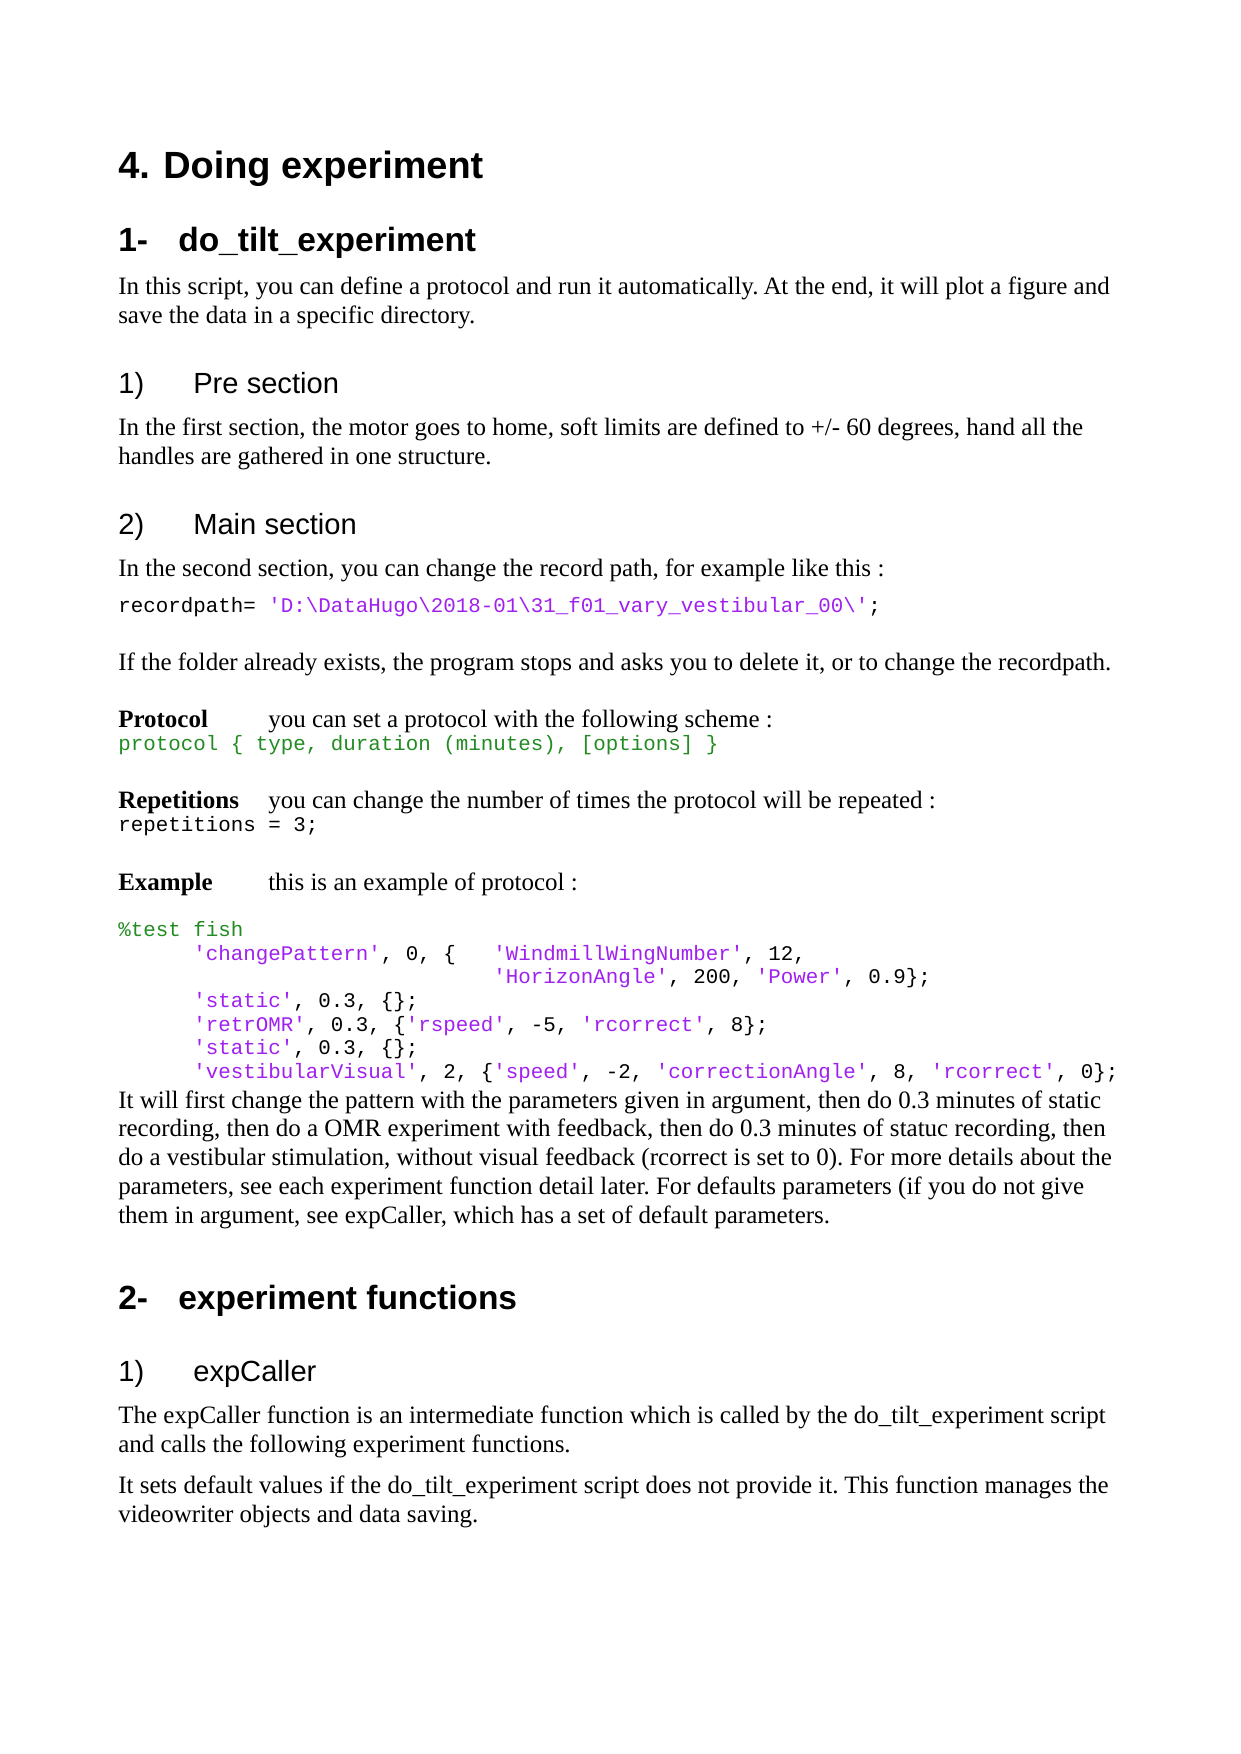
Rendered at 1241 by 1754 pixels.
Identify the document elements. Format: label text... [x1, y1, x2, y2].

text In the first section, the motor goes to home, soft limits are defined to +/- 60 degrees, hand all the handles are gathered in one structure. [118, 412, 1122, 470]
subtitle experiment functions [118, 1278, 1122, 1317]
text 'changePattern', 0, { 'WindmillWingNumber', 12, [118, 943, 1122, 966]
text In the second section, you can change the record path, for example like this : [118, 553, 1122, 582]
text Protocol you can set a protocol with the following scheme : [118, 704, 1122, 733]
text Example this is an example of protocol : [118, 867, 1122, 896]
text In this script, you can define a protocol and run it automatically. At the end, it will plot a figure and save the data in a specific directory. [118, 271, 1122, 329]
text 'retrOMR', 0.3, {'rspeed', -5, 'rcorrect', 8}; [118, 1014, 1122, 1037]
subtitle Main section [118, 507, 1122, 541]
text Repetitions you can change the number of times the protocol will be repeated : [118, 786, 1122, 814]
text 'static', 0.3, {}; [118, 990, 1122, 1014]
text It sets default values if the do_tilt_experiment script does not provide it. This function manages the videowriter objects and data saving. [118, 1470, 1122, 1528]
text The expCaller function is an intermediate function which is called by the do_tilt_experiment script and calls the following experiment functions. [118, 1400, 1122, 1458]
text repetitions = 3; [118, 814, 1122, 838]
text If the folder already exists, the program stops and asks you to delete it, or to change the recordpath. [118, 647, 1122, 676]
subtitle Doing experiment [118, 143, 1122, 187]
text It will first change the pattern with the parameters given in argument, then do 0.3 minutes of static recording, then do a OMR experiment with feedback, then do 0.3 minutes of statuc recording, then do a vestibular stimulation, without visual feedback (rcorrect is set to 0). For more details about the parameters, see each experiment function detail later. For defaults parameters (if you do not give them in argument, see expCaller, which has a set of default parameters. [118, 1085, 1122, 1228]
subtitle Pre section [118, 366, 1122, 400]
subtitle expCaller [118, 1354, 1122, 1388]
text 'static', 0.3, {}; [118, 1037, 1122, 1061]
text protocol { type, duration (minutes), [options] } [118, 733, 1122, 757]
text 'HorizonAngle', 200, 'Power', 0.9}; [118, 966, 1122, 990]
text 'vestibularVisual', 2, {'speed', -2, 'correctionAngle', 8, 'rcorrect', 0}; [118, 1061, 1122, 1085]
text %test fish [118, 919, 1122, 943]
text recordpath= 'D:\DataHugo\2018-01\31_f01_vary_vestibular_00\'; [118, 594, 1122, 618]
subtitle do_tilt_experiment [118, 220, 1122, 259]
